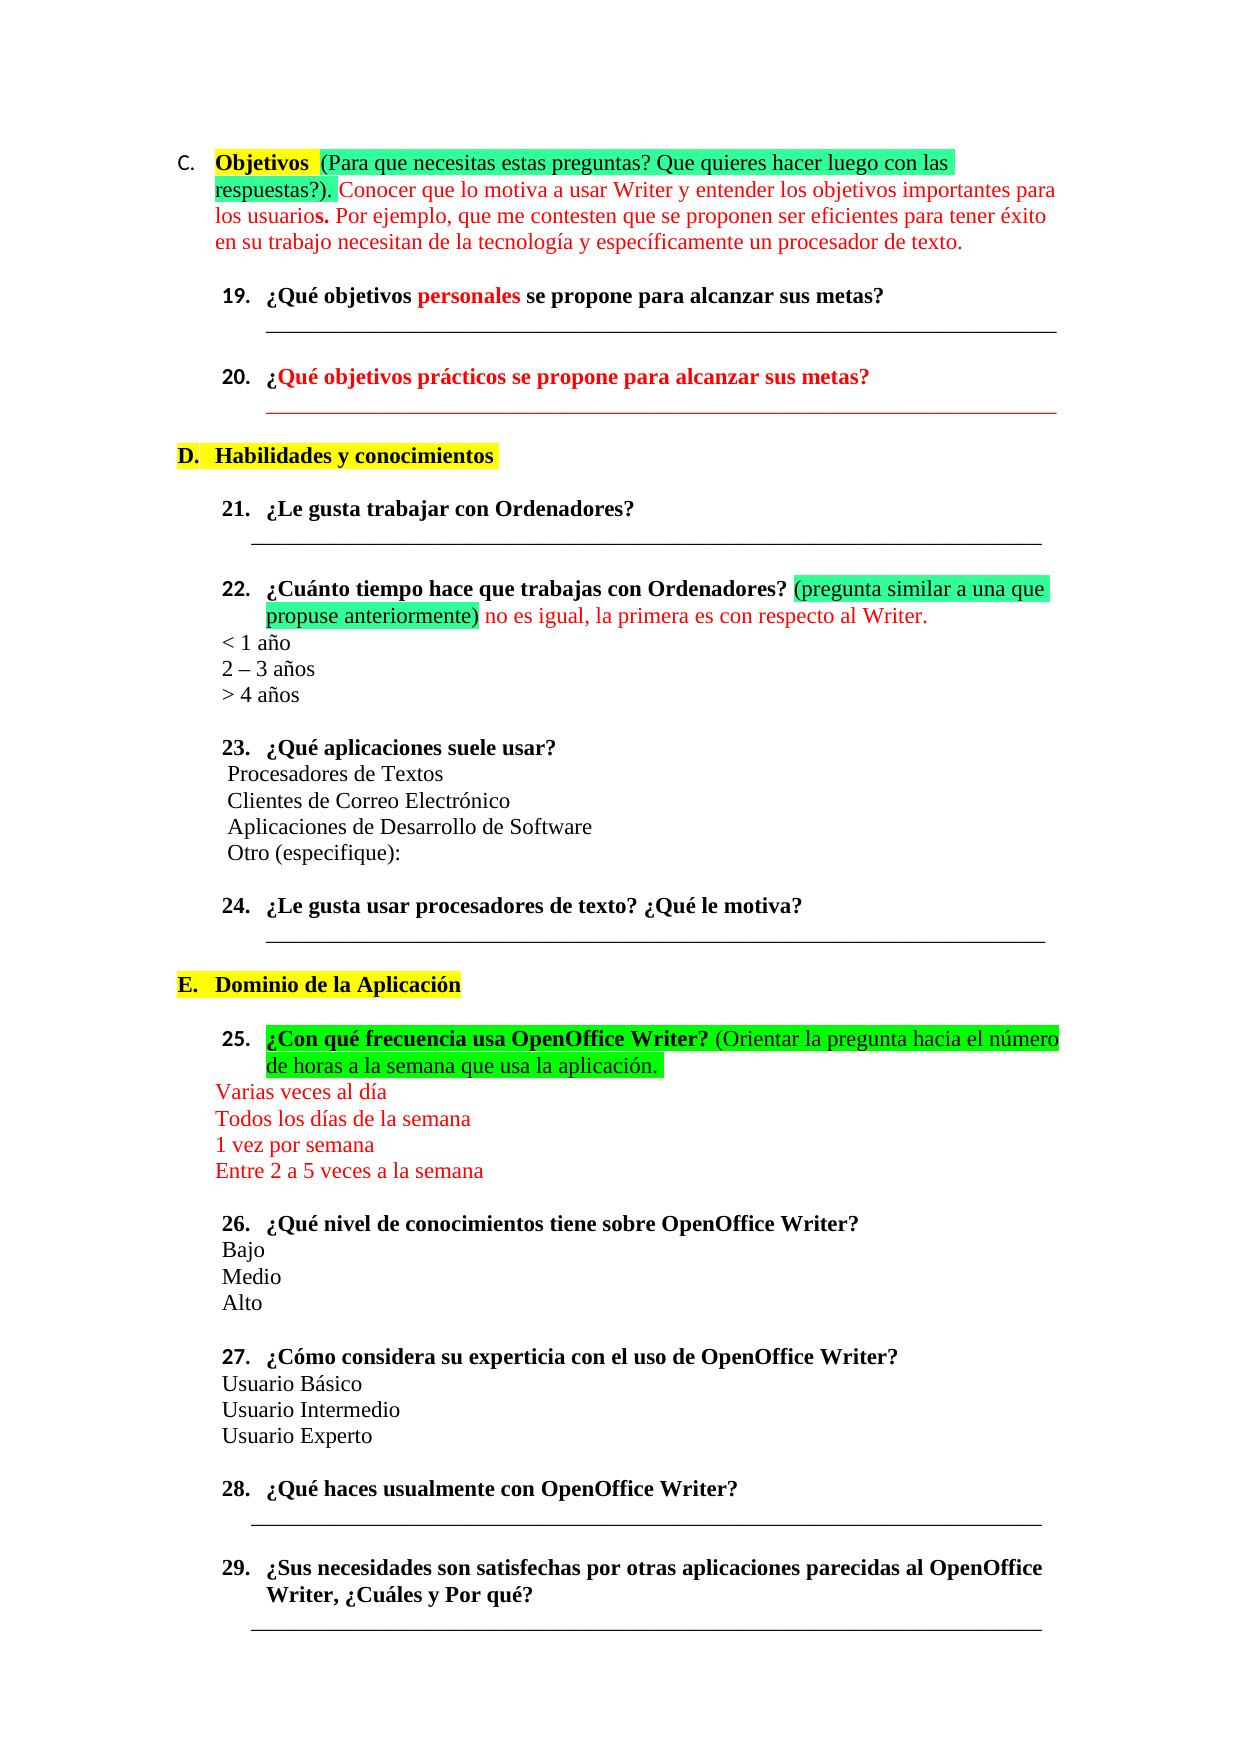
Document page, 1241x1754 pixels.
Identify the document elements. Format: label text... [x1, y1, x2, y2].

list _____________________________________________________________________ [229, 309, 1063, 335]
list _____________________________________________________________________ [215, 1607, 1063, 1633]
list ¿Sus necesidades son satisfechas por otras aplicaciones parecidas al OpenOffice Writer, ¿Cuáles y Por qué? [222, 1554, 1063, 1607]
list ¿Cómo considera su experticia con el uso de OpenOffice Writer? [222, 1342, 1063, 1370]
list Todos los días de la semana [215, 1105, 1063, 1131]
list ¿Qué haces usualmente con OpenOffice Writer? [222, 1475, 1063, 1502]
list Habilidades y conocimientos [177, 442, 1063, 469]
text Medio [222, 1263, 1063, 1289]
text Usuario Intermedio [222, 1396, 1063, 1423]
list Varias veces al día [215, 1078, 1063, 1105]
text Clientes de Correo Electrónico [222, 787, 1063, 813]
text Usuario Experto [222, 1423, 1063, 1449]
text 2 – 3 años [222, 655, 1063, 681]
list Objetivos (Para que necesitas estas preguntas? Que quieres hacer luego con las respuestas?). Conocer que lo motiva a usar Writer y entender los objetivos importantes para los usuarios. Por ejemplo, que me contesten que se proponen ser eficientes para tener éxito en su trabajo necesitan de la tecnología y específicamente un procesador de texto. [177, 148, 1063, 255]
list 1 vez por semana [215, 1131, 1063, 1157]
list Entre 2 a 5 veces a la semana [215, 1157, 1063, 1184]
text Bajo [222, 1236, 1063, 1263]
list _____________________________________________________________________ [229, 390, 1063, 416]
list ¿Le gusta trabajar con Ordenadores? [222, 495, 1063, 522]
text Procesadores de Textos [222, 760, 1063, 787]
list ¿Qué objetivos personales se propone para alcanzar sus metas? [222, 281, 1063, 309]
list _____________________________________________________________________ [215, 522, 1063, 548]
list ¿Le gusta usar procesadores de texto? ¿Qué le motiva? [222, 892, 1063, 918]
text < 1 año [222, 629, 1063, 655]
text Aplicaciones de Desarrollo de Software [222, 813, 1063, 839]
text Otro (especifique): [222, 839, 1063, 866]
list ¿Qué objetivos prácticos se propone para alcanzar sus metas? [222, 362, 1063, 390]
list ¿Qué nivel de conocimientos tiene sobre OpenOffice Writer? [222, 1210, 1063, 1236]
list _____________________________________________________________________ [215, 1502, 1063, 1528]
text Alto [222, 1289, 1063, 1316]
list ¿Qué aplicaciones suele usar? [222, 734, 1063, 760]
list ¿Cuánto tiempo hace que trabajas con Ordenadores? (pregunta similar a una que propuse anteriormente) no es igual, la primera es con respecto al Writer. [222, 574, 1063, 629]
list ¿Con qué frecuencia usa OpenOffice Writer? (Orientar la pregunta hacia el número de horas a la semana que usa la aplicación. [222, 1024, 1063, 1078]
list ____________________________________________________________________ [266, 918, 1063, 945]
text > 4 años [222, 681, 1063, 708]
text Usuario Básico [222, 1370, 1063, 1396]
list Dominio de la Aplicación [177, 971, 1063, 998]
